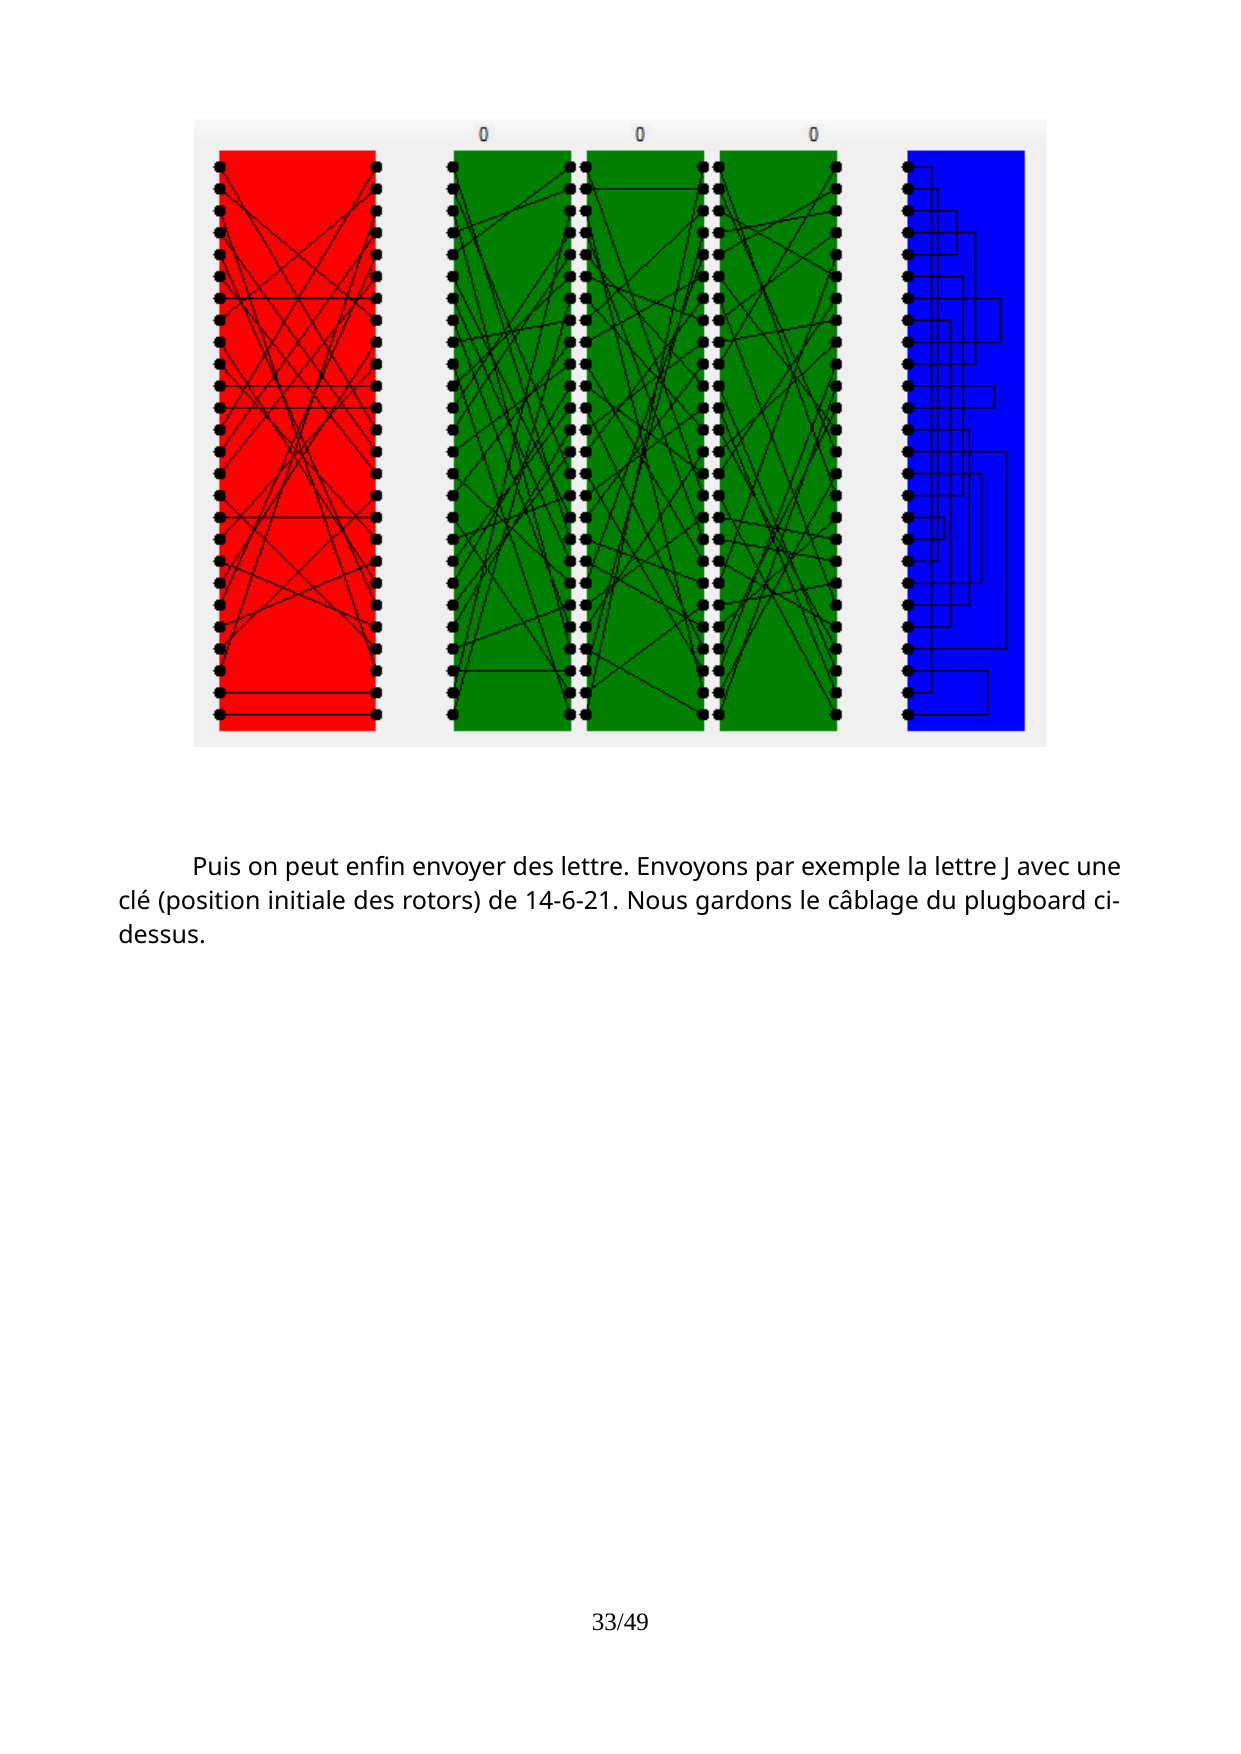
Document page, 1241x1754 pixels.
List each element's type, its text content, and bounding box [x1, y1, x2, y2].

picture [193, 118, 1047, 747]
text Puis on peut enfin envoyer des lettre. Envoyons par exemple la lettre J avec une clé (position initiale des rotors) de 14-6-21. Nous gardons le câblage du plugboard ci-dessus. [118, 848, 1122, 951]
